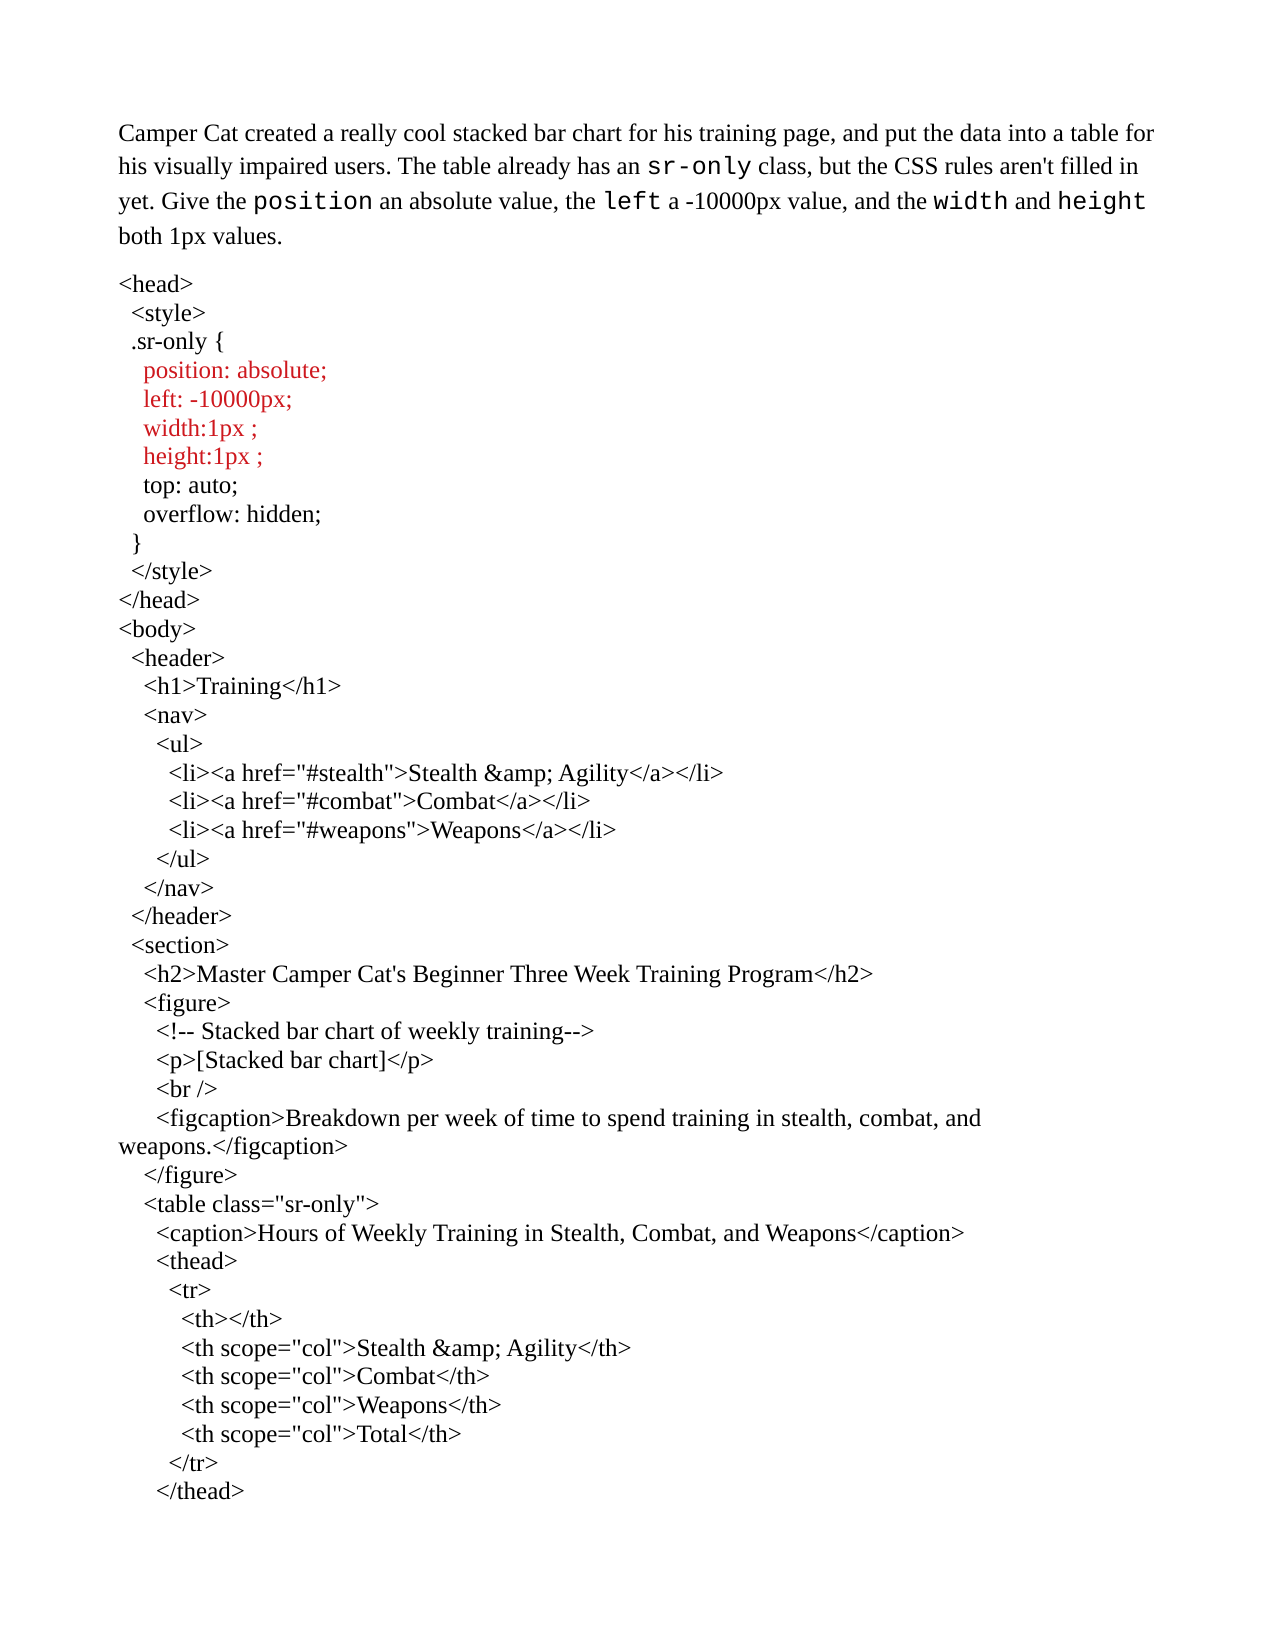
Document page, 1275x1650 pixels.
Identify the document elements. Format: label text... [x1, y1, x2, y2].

text <li><a href="#weapons">Weapons</a></li> [118, 815, 1157, 844]
text <th scope="col">Stealth &amp; Agility</th> [118, 1333, 1157, 1361]
text <figcaption>Breakdown per week of time to spend training in stealth, combat, and weapons.</figcaption> [118, 1103, 1157, 1160]
text <head> [118, 269, 1157, 298]
text </thead> [118, 1476, 1157, 1505]
text left: -10000px; [118, 384, 1157, 413]
text </style> [118, 556, 1157, 585]
text <p>[Stacked bar chart]</p> [118, 1045, 1157, 1074]
text } [118, 528, 1157, 556]
text <li><a href="#stealth">Stealth &amp; Agility</a></li> [118, 758, 1157, 786]
text Camper Cat created a really cool stacked bar chart for his training page, and put the data into a table for his visually impaired users. The table already has an sr-only class, but the CSS rules aren't filled in yet. Give the position an absolute value, the left a -10000px value, and the width and height both 1px values. [118, 118, 1157, 250]
text top: auto; [118, 470, 1157, 499]
text <!-- Stacked bar chart of weekly training--> [118, 1016, 1157, 1045]
text <nav> [118, 700, 1157, 729]
text </nav> [118, 873, 1157, 901]
text </header> [118, 901, 1157, 930]
text position: absolute; [118, 355, 1157, 384]
text <body> [118, 614, 1157, 643]
text <th scope="col">Combat</th> [118, 1361, 1157, 1390]
text </head> [118, 585, 1157, 614]
text overflow: hidden; [118, 499, 1157, 528]
text <figure> [118, 988, 1157, 1016]
text </figure> [118, 1160, 1157, 1189]
text <header> [118, 643, 1157, 671]
text .sr-only { [118, 326, 1157, 355]
text <section> [118, 930, 1157, 959]
text <br /> [118, 1074, 1157, 1103]
text <th scope="col">Weapons</th> [118, 1390, 1157, 1419]
text </tr> [118, 1448, 1157, 1476]
text <style> [118, 298, 1157, 326]
text <th scope="col">Total</th> [118, 1419, 1157, 1448]
text <thead> [118, 1246, 1157, 1275]
text <ul> [118, 729, 1157, 758]
text width:1px ; [118, 413, 1157, 441]
text <table class="sr-only"> [118, 1189, 1157, 1218]
text <th></th> [118, 1304, 1157, 1333]
text <li><a href="#combat">Combat</a></li> [118, 786, 1157, 815]
text <caption>Hours of Weekly Training in Stealth, Combat, and Weapons</caption> [118, 1218, 1157, 1246]
text height:1px ; [118, 441, 1157, 470]
text </ul> [118, 844, 1157, 873]
text <tr> [118, 1275, 1157, 1304]
text <h2>Master Camper Cat's Beginner Three Week Training Program</h2> [118, 959, 1157, 988]
text <h1>Training</h1> [118, 671, 1157, 700]
